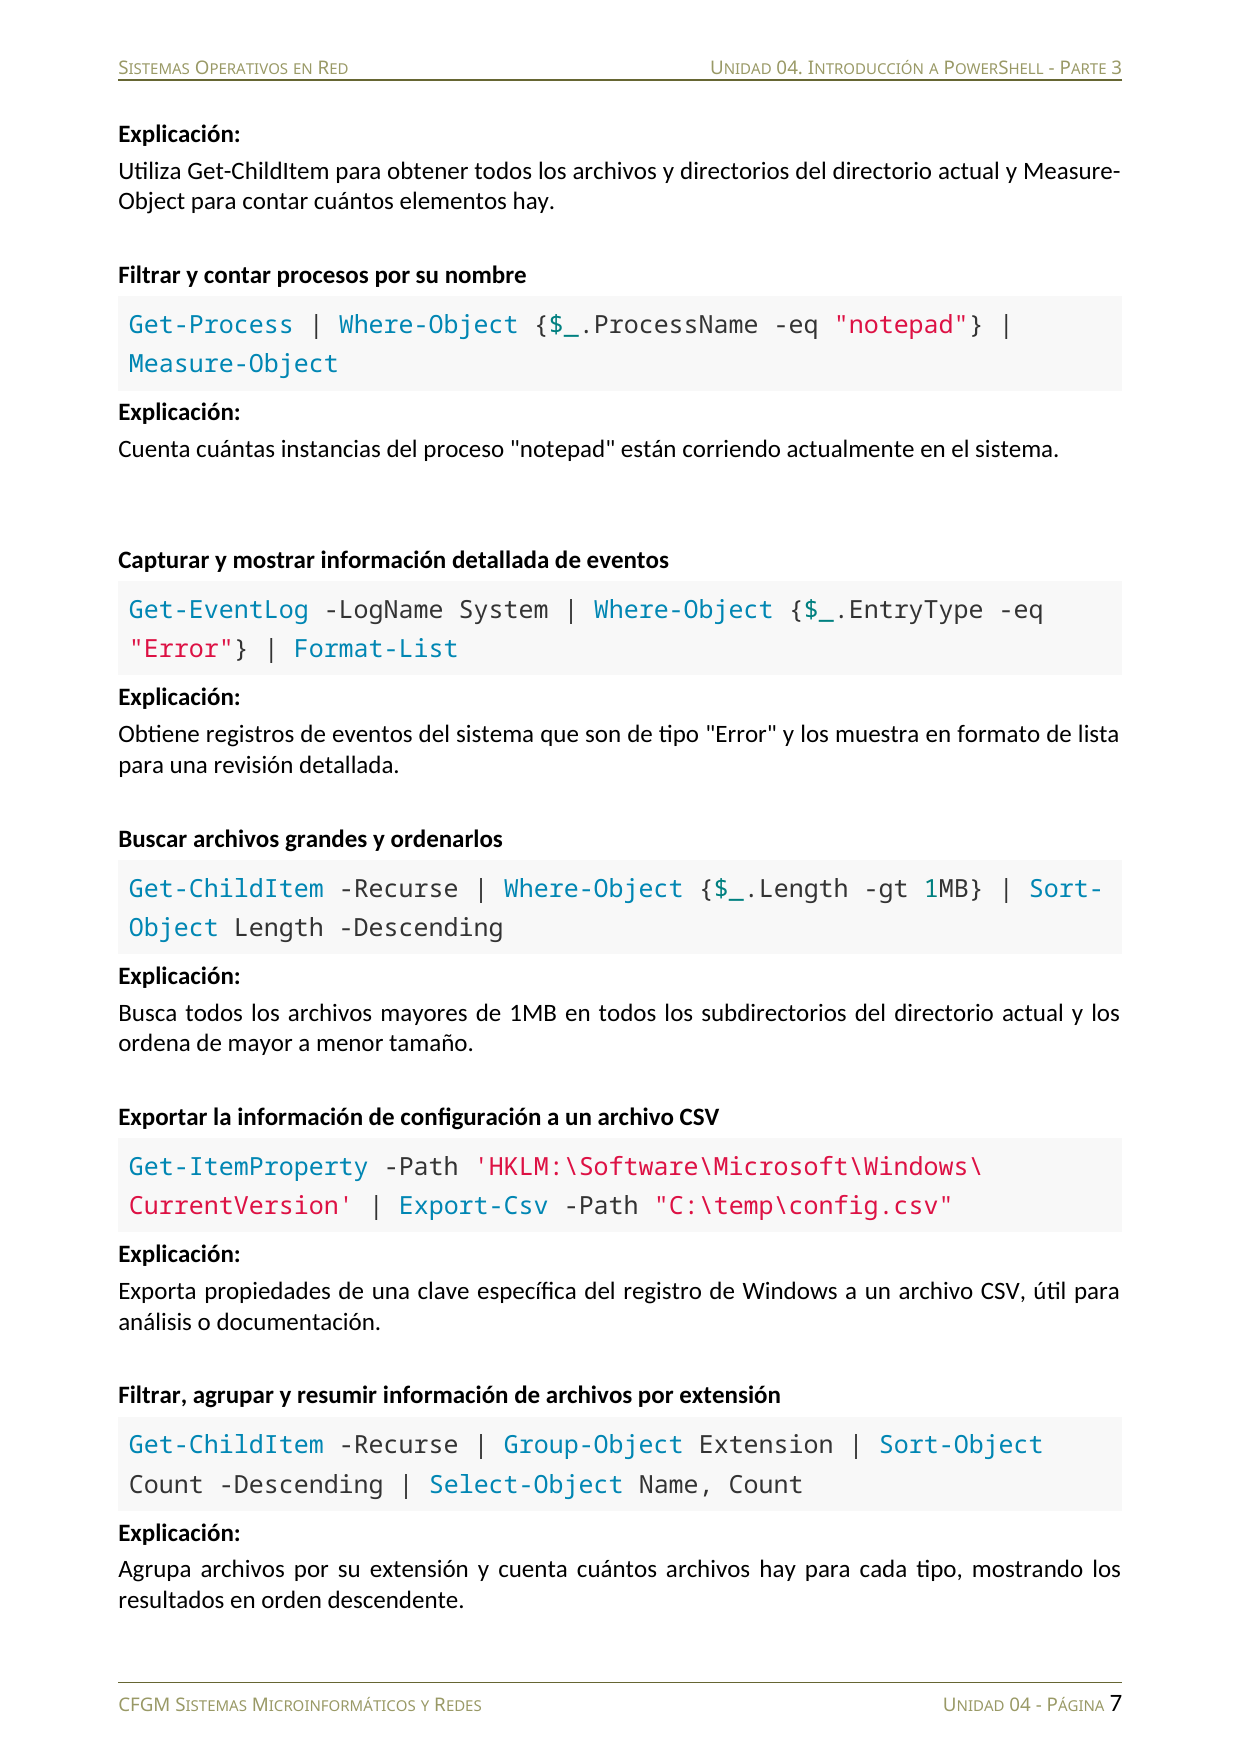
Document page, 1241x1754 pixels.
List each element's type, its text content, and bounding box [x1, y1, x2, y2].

text Busca todos los archivos mayores de 1MB en todos los subdirectorios del directorio actual y los ordena de mayor a menor tamaño. [118, 997, 1122, 1058]
table_header Get-EventLog -LogName System | Where-Object {$_.EntryType -eq "Error"} | Format-List [118, 581, 1122, 675]
text Cuenta cuántas instancias del proceso "notepad" están corriendo actualmente en el sistema. [118, 433, 1122, 464]
text Agrupa archivos por su extensión y cuenta cuántos archivos hay para cada tipo, mostrando los resultados en orden descendente. [118, 1554, 1122, 1615]
table_header Get-ItemProperty -Path 'HKLM:\Software\Microsoft\Windows\CurrentVersion' | Export-Csv -Path "C:\temp\config.csv" [118, 1138, 1122, 1232]
text Utiliza Get-ChildItem para obtener todos los archivos y directorios del directorio actual y Measure-Object para contar cuántos elementos hay. [118, 155, 1122, 216]
text Exporta propiedades de una clave específica del registro de Windows a un archivo CSV, útil para análisis o documentación. [118, 1275, 1122, 1336]
table_header Get-Process | Where-Object {$_.ProcessName -eq "notepad"} | Measure-Object [118, 296, 1122, 391]
text Explicación: [118, 1517, 1122, 1547]
text Filtrar, agrupar y resumir información de archivos por extensión [118, 1380, 1122, 1410]
text Obtiene registros de eventos del sistema que son de tipo "Error" y los muestra en formato de lista para una revisión detallada. [118, 718, 1122, 779]
text Explicación: [118, 118, 1122, 148]
text Exportar la información de configuración a un archivo CSV [118, 1101, 1122, 1132]
table_header Get-ChildItem -Recurse | Group-Object Extension | Sort-Object Count -Descending | Select-Object Name, Count [118, 1417, 1122, 1511]
text Buscar archivos grandes y ordenarlos [118, 823, 1122, 853]
text Explicación: [118, 396, 1122, 427]
table_header Get-ChildItem -Recurse | Where-Object {$_.Length -gt 1MB} | Sort-Object Length -Descending [118, 860, 1122, 954]
text Filtrar y contar procesos por su nombre [118, 259, 1122, 290]
text Capturar y mostrar información detallada de eventos [118, 544, 1122, 575]
text Explicación: [118, 1238, 1122, 1269]
text Explicación: [118, 960, 1122, 990]
text Explicación: [118, 681, 1122, 712]
